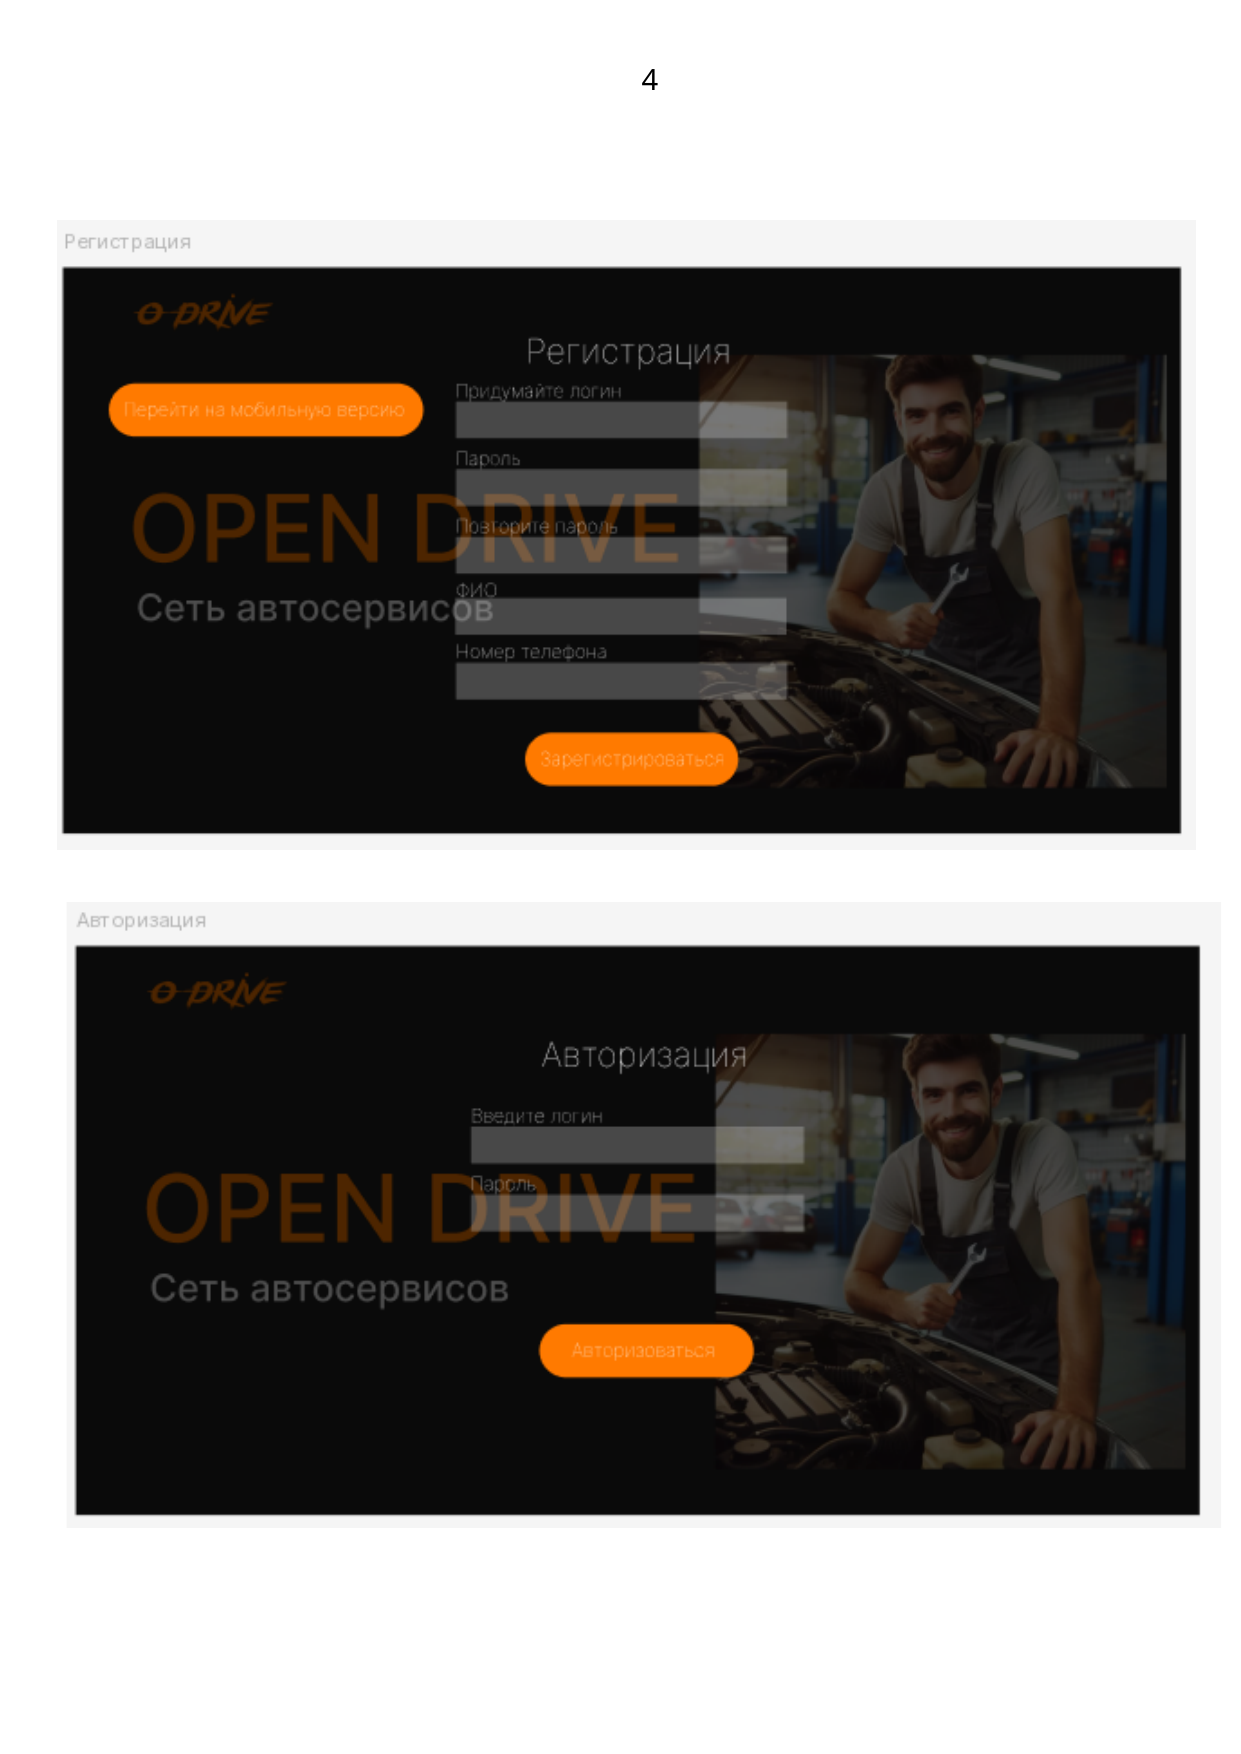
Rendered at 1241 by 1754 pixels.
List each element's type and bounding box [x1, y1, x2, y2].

picture [57, 220, 1196, 850]
picture [66, 902, 1222, 1528]
